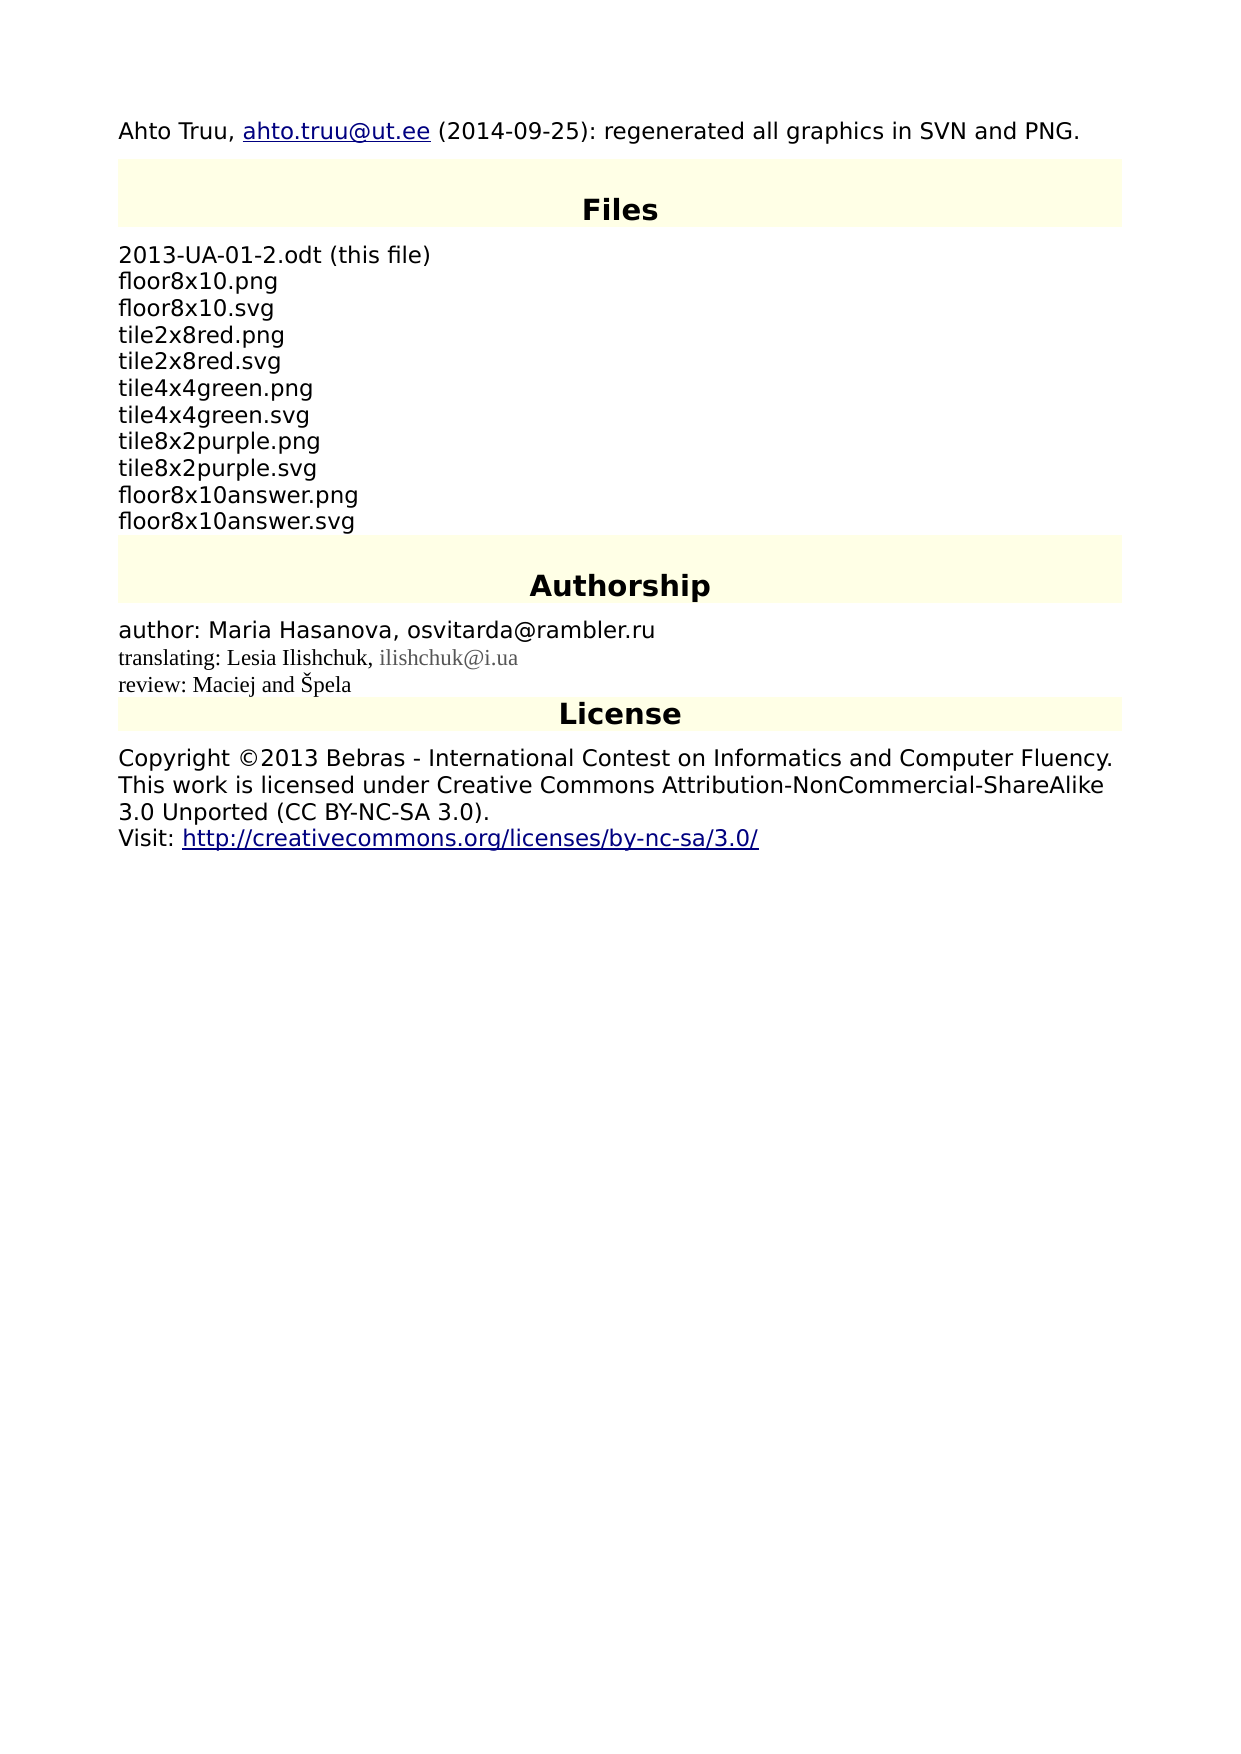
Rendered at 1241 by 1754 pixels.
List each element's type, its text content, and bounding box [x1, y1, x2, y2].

text Copyright ©2013 Bebras - International Contest on Informatics and Computer Fluency. [118, 746, 1122, 772]
text floor8x10answer.png [118, 482, 1122, 508]
text Ahto Truu, ahto.truu@ut.ee (2014-09-25): regenerated all graphics in SVN and PNG. [118, 118, 1122, 145]
text This work is licensed under Creative Commons Attribution-NonCommercial-ShareAlike 3.0 Unported (CC BY-NC-SA 3.0). [118, 772, 1122, 826]
text tile8x2purple.png [118, 428, 1122, 455]
text tile2x8red.png [118, 322, 1122, 348]
text review: Maciej and Špela [118, 671, 1122, 697]
text floor8x10.png [118, 268, 1122, 295]
subtitle Authorship [118, 569, 1122, 603]
text translating: Lesia Ilishchuk, ilishchuk@i.ua [118, 644, 1122, 671]
text 2013-UA-01-2.odt (this file) [118, 242, 1122, 268]
text Visit: http://creativecommons.org/licenses/by-nc-sa/3.0/ [118, 826, 1122, 852]
text tile4x4green.png [118, 375, 1122, 402]
subtitle Files [118, 193, 1122, 227]
text author: Maria Hasanova, osvitarda@rambler.ru [118, 618, 1122, 644]
text tile4x4green.svg [118, 402, 1122, 428]
subtitle License [118, 697, 1122, 731]
text tile2x8red.svg [118, 348, 1122, 375]
text floor8x10.svg [118, 295, 1122, 322]
text tile8x2purple.svg [118, 455, 1122, 482]
text floor8x10answer.svg [118, 508, 1122, 535]
